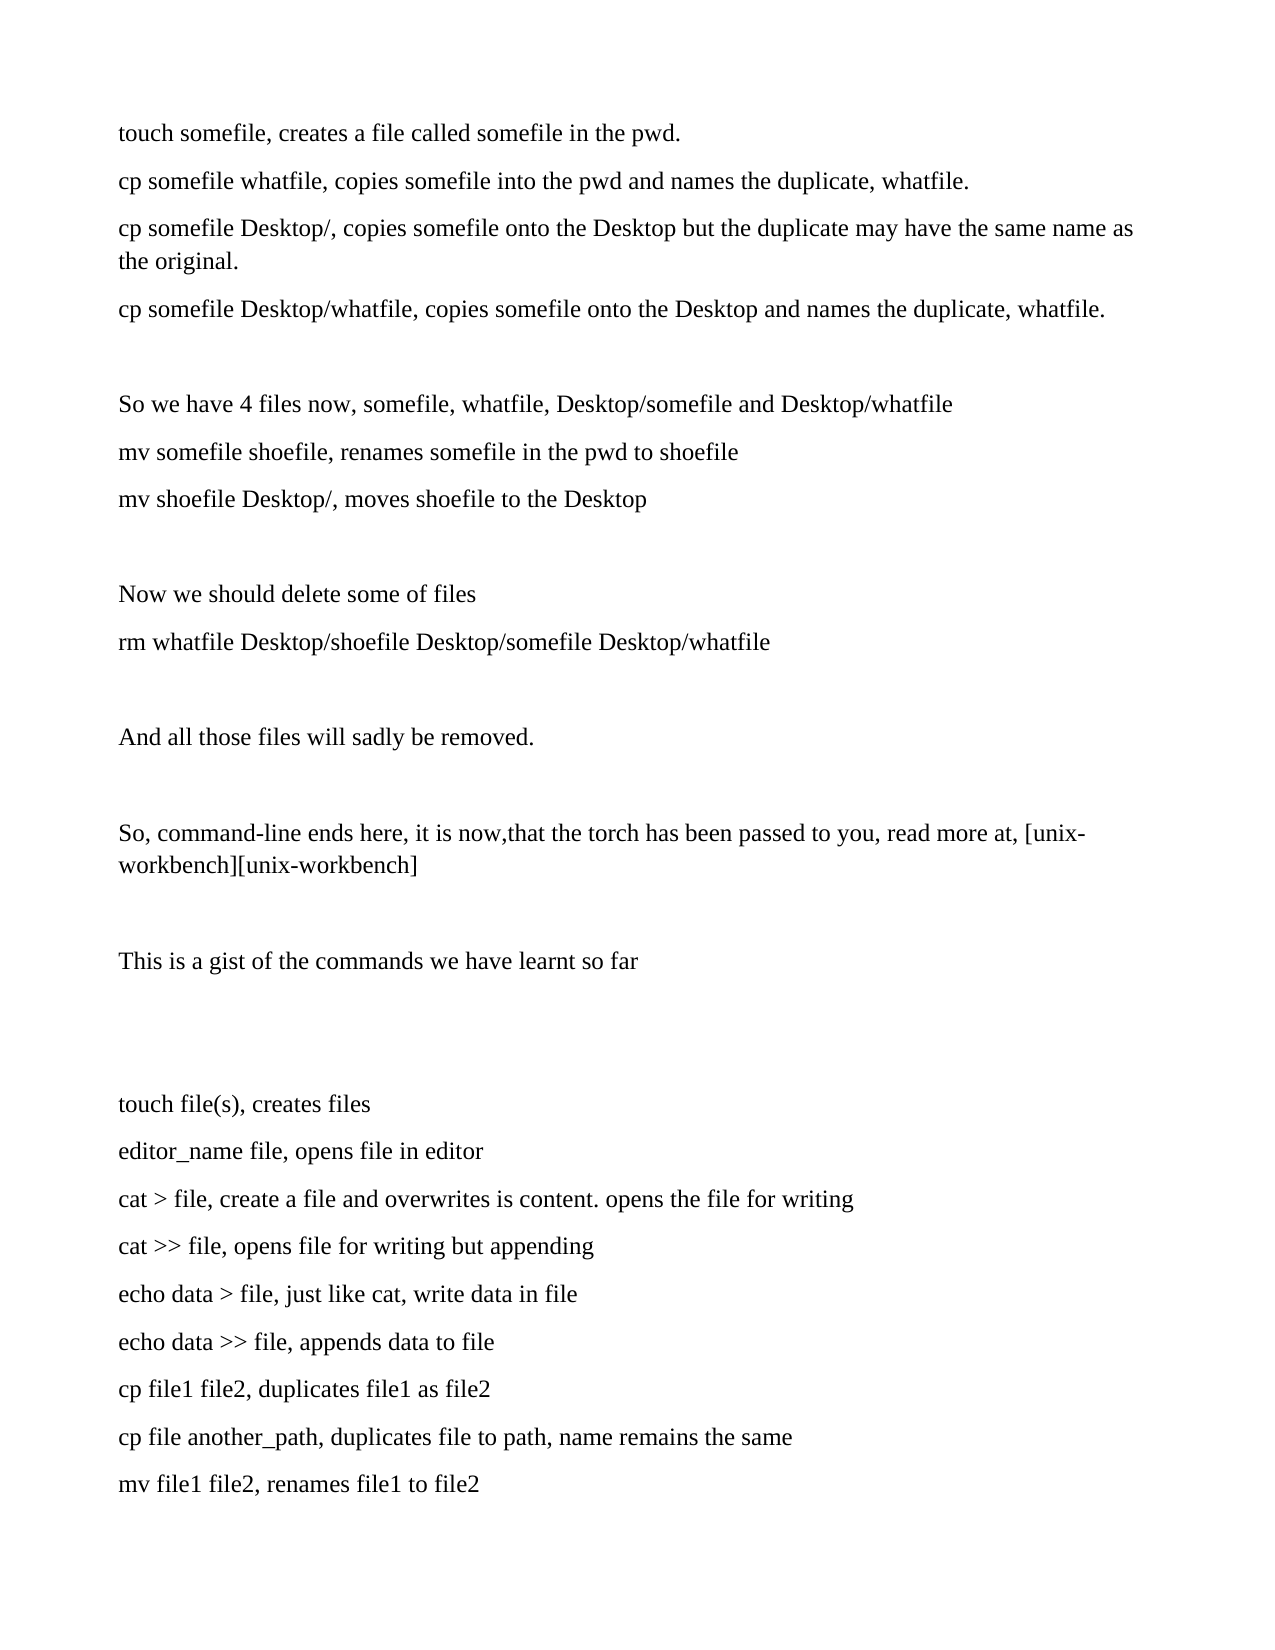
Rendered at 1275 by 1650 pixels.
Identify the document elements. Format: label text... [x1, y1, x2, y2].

text rm whatfile Desktop/shoefile Desktop/somefile Desktop/whatfile [118, 627, 1157, 656]
text cp somefile Desktop/whatfile, copies somefile onto the Desktop and names the duplicate, whatfile. [118, 294, 1157, 323]
text So we have 4 files now, somefile, whatfile, Desktop/somefile and Desktop/whatfile [118, 389, 1157, 418]
text So, command-line ends here, it is now,that the torch has been passed to you, read more at, [unix-workbench][unix-workbench] [118, 818, 1157, 879]
text mv somefile shoefile, renames somefile in the pwd to shoefile [118, 437, 1157, 466]
text mv shoefile Desktop/, moves shoefile to the Desktop [118, 484, 1157, 513]
text touch file(s), creates files [118, 1089, 1157, 1117]
text cp somefile whatfile, copies somefile into the pwd and names the duplicate, whatfile. [118, 166, 1157, 194]
text Now we should delete some of files [118, 579, 1157, 608]
text cat >> file, opens file for writing but appending [118, 1231, 1157, 1260]
text cat > file, create a file and overwrites is content. opens the file for writing [118, 1184, 1157, 1213]
text editor_name file, opens file in editor [118, 1136, 1157, 1165]
text cp somefile Desktop/, copies somefile onto the Desktop but the duplicate may have the same name as the original. [118, 213, 1157, 275]
text touch somefile, creates a file called somefile in the pwd. [118, 118, 1157, 147]
text echo data > file, just like cat, write data in file [118, 1279, 1157, 1308]
text cp file another_path, duplicates file to path, name remains the same [118, 1422, 1157, 1451]
text mv file1 file2, renames file1 to file2 [118, 1469, 1157, 1498]
text cp file1 file2, duplicates file1 as file2 [118, 1374, 1157, 1403]
text And all those files will sadly be removed. [118, 722, 1157, 751]
text echo data >> file, appends data to file [118, 1327, 1157, 1355]
text This is a gist of the commands we have learnt so far [118, 946, 1157, 974]
